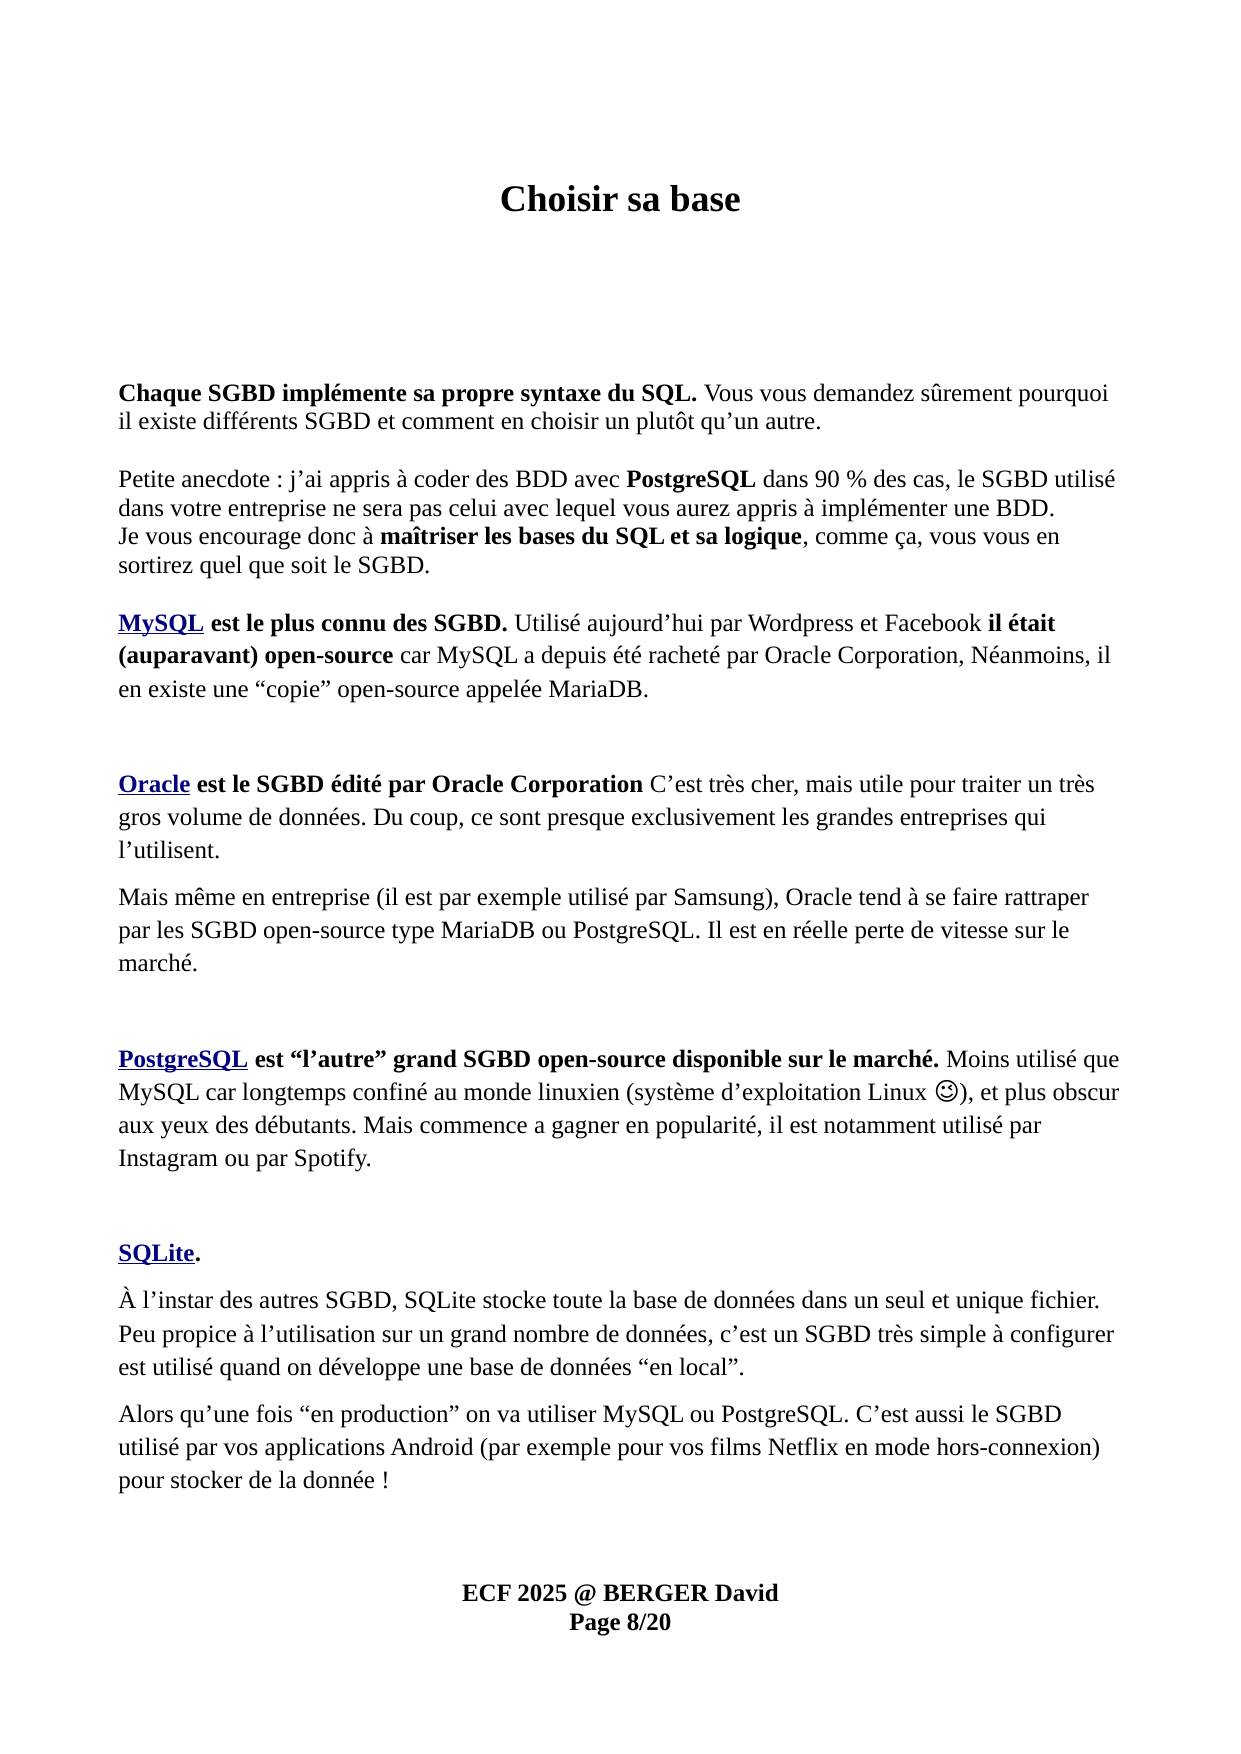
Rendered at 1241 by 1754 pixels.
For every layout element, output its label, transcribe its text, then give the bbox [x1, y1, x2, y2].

text Alors qu’une fois “en production” on va utiliser MySQL ou PostgreSQL. C’est aussi le SGBD utilisé par vos applications Android (par exemple pour vos films Netflix en mode hors-connexion) pour stocker de la donnée ! [118, 1399, 1122, 1494]
text SQLite. [118, 1238, 1122, 1267]
text Choisir sa base [118, 176, 1122, 219]
text À l’instar des autres SGBD, SQLite stocke toute la base de données dans un seul et unique fichier. Peu propice à l’utilisation sur un grand nombre de données, c’est un SGBD très simple à configurer est utilisé quand on développe une base de données “en local”. [118, 1286, 1122, 1380]
text PostgreSQL est “l’autre” grand SGBD open-source disponible sur le marché. Moins utilisé que MySQL car longtemps confiné au monde linuxien (système d’exploitation Linux 😉), et plus obscur aux yeux des débutants. Mais commence a gagner en popularité, il est notamment utilisé par Instagram ou par Spotify. [118, 1044, 1122, 1172]
text Je vous encourage donc à maîtriser les bases du SQL et sa logique, comme ça, vous vous en sortirez quel que soit le SGBD. [118, 521, 1122, 579]
text MySQL est le plus connu des SGBD. Utilisé aujourd’hui par Wordpress et Facebook il était (auparavant) open-source car MySQL a depuis été racheté par Oracle Corporation, Néanmoins, il en existe une “copie” open-source appelée MariaDB. [118, 608, 1122, 702]
text Mais même en entreprise (il est par exemple utilisé par Samsung), Oracle tend à se faire rattraper par les SGBD open-source type MariaDB ou PostgreSQL. Il est en réelle perte de vitesse sur le marché. [118, 882, 1122, 977]
text Chaque SGBD implémente sa propre syntaxe du SQL. Vous vous demandez sûrement pourquoi il existe différents SGBD et comment en choisir un plutôt qu’un autre. [118, 378, 1122, 435]
text Petite anecdote : j’ai appris à coder des BDD avec PostgreSQL dans 90 % des cas, le SGBD utilisé dans votre entreprise ne sera pas celui avec lequel vous aurez appris à implémenter une BDD. [118, 464, 1122, 521]
text Oracle est le SGBD édité par Oracle Corporation C’est très cher, mais utile pour traiter un très gros volume de données. Du coup, ce sont presque exclusivement les grandes entreprises qui l’utilisent. [118, 769, 1122, 864]
